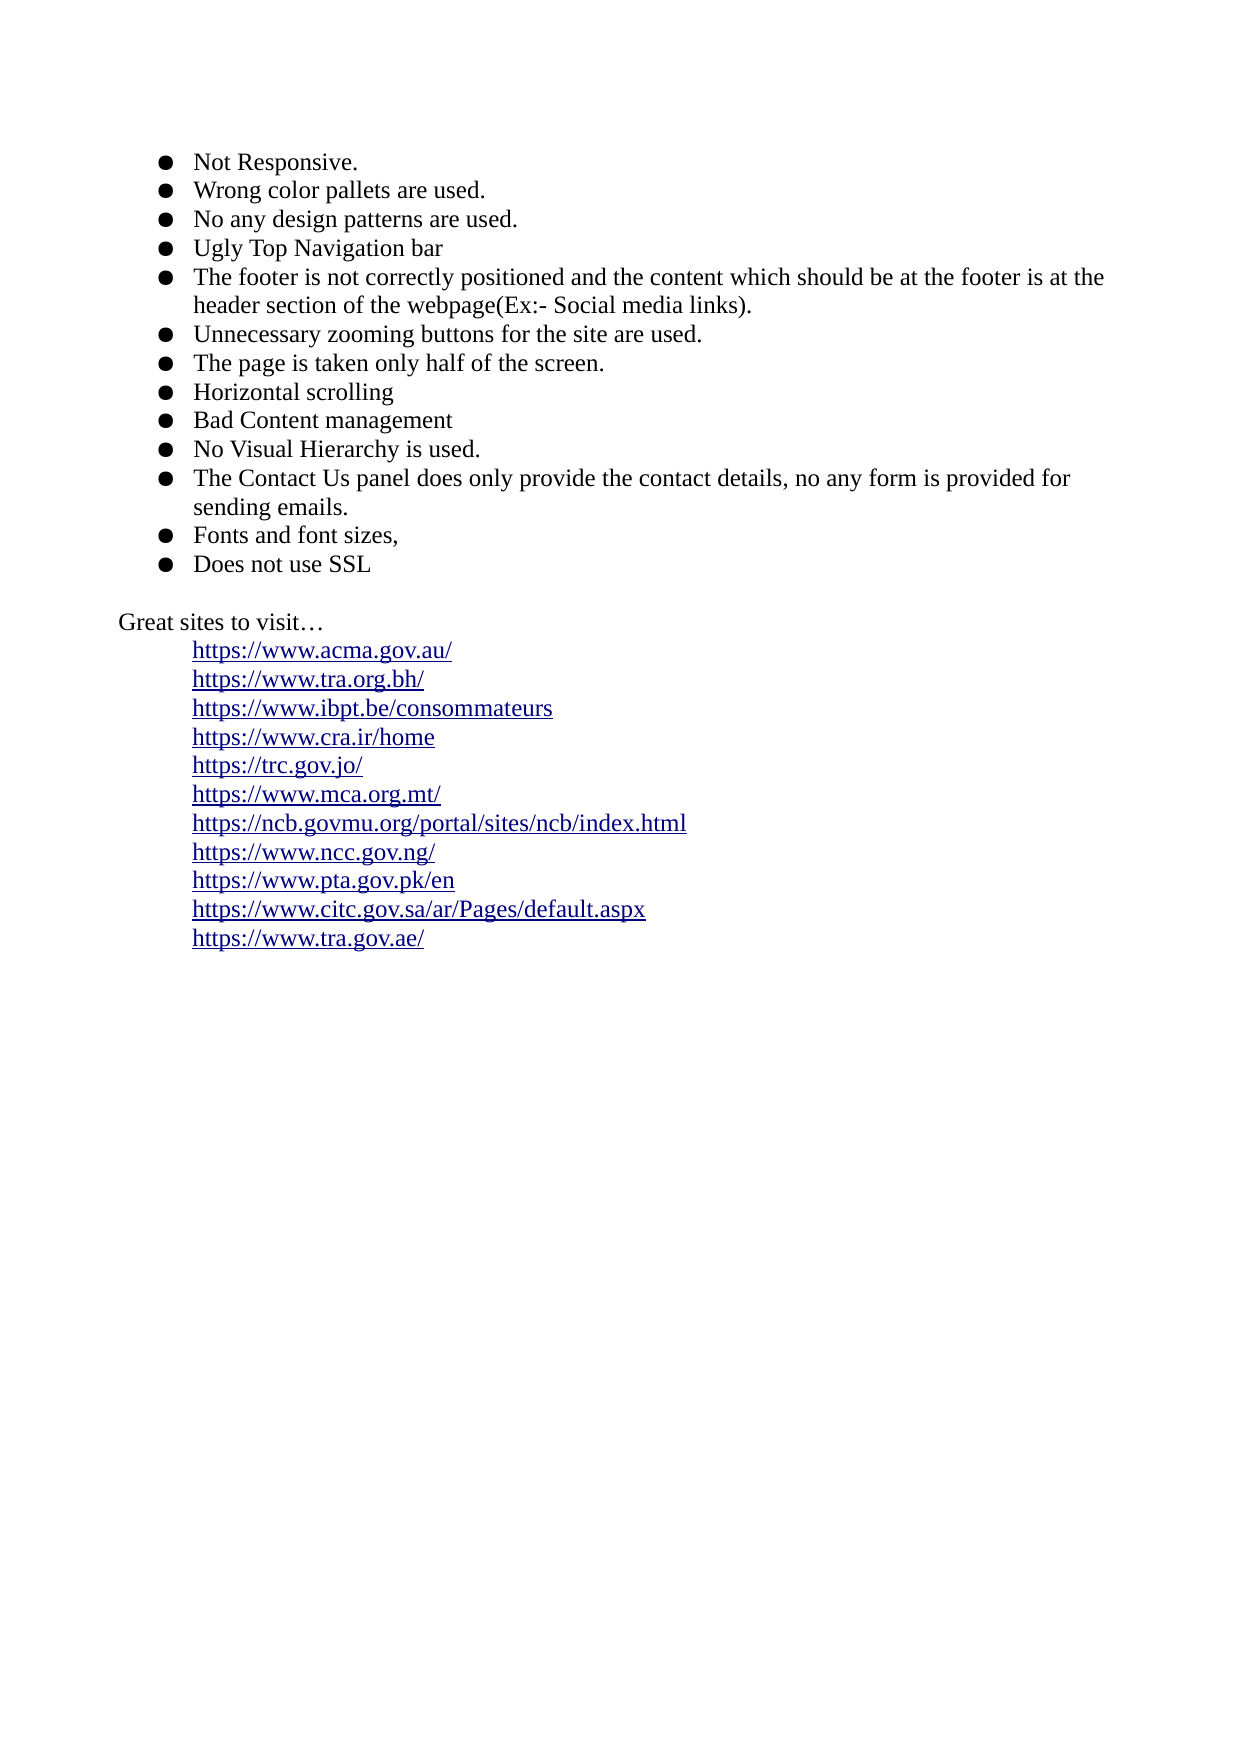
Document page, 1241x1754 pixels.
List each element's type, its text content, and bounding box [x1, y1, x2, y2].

text https://www.ibpt.be/consommateurs [118, 693, 1122, 722]
list The page is taken only half of the screen. [156, 348, 1122, 377]
text https://trc.gov.jo/ [118, 751, 1122, 779]
list Fonts and font sizes, [156, 521, 1122, 549]
text https://www.acma.gov.au/ [118, 636, 1122, 664]
text https://www.mca.org.mt/ [118, 779, 1122, 808]
list Unnecessary zooming buttons for the site are used. [156, 319, 1122, 348]
text https://www.pta.gov.pk/en [118, 866, 1122, 894]
text https://www.tra.gov.ae/ [118, 923, 1122, 952]
text https://www.ncc.gov.ng/ [118, 837, 1122, 866]
list The Contact Us panel does only provide the contact details, no any form is provided for sending emails. [156, 463, 1122, 521]
list Not Responsive. [156, 147, 1122, 176]
text https://www.cra.ir/home [118, 722, 1122, 751]
text https://www.tra.org.bh/ [118, 664, 1122, 693]
list Bad Content management [156, 406, 1122, 434]
text https://ncb.govmu.org/portal/sites/ncb/index.html [118, 808, 1122, 837]
list Wrong color pallets are used. [156, 176, 1122, 204]
list The footer is not correctly positioned and the content which should be at the footer is at the header section of the webpage(Ex:- Social media links). [156, 262, 1122, 319]
list Ugly Top Navigation bar [156, 233, 1122, 262]
text Great sites to visit… [118, 607, 1122, 636]
list Does not use SSL [156, 549, 1122, 578]
text https://www.citc.gov.sa/ar/Pages/default.aspx [118, 894, 1122, 923]
list No Visual Hierarchy is used. [156, 434, 1122, 463]
list Horizontal scrolling [156, 377, 1122, 406]
list No any design patterns are used. [156, 204, 1122, 233]
